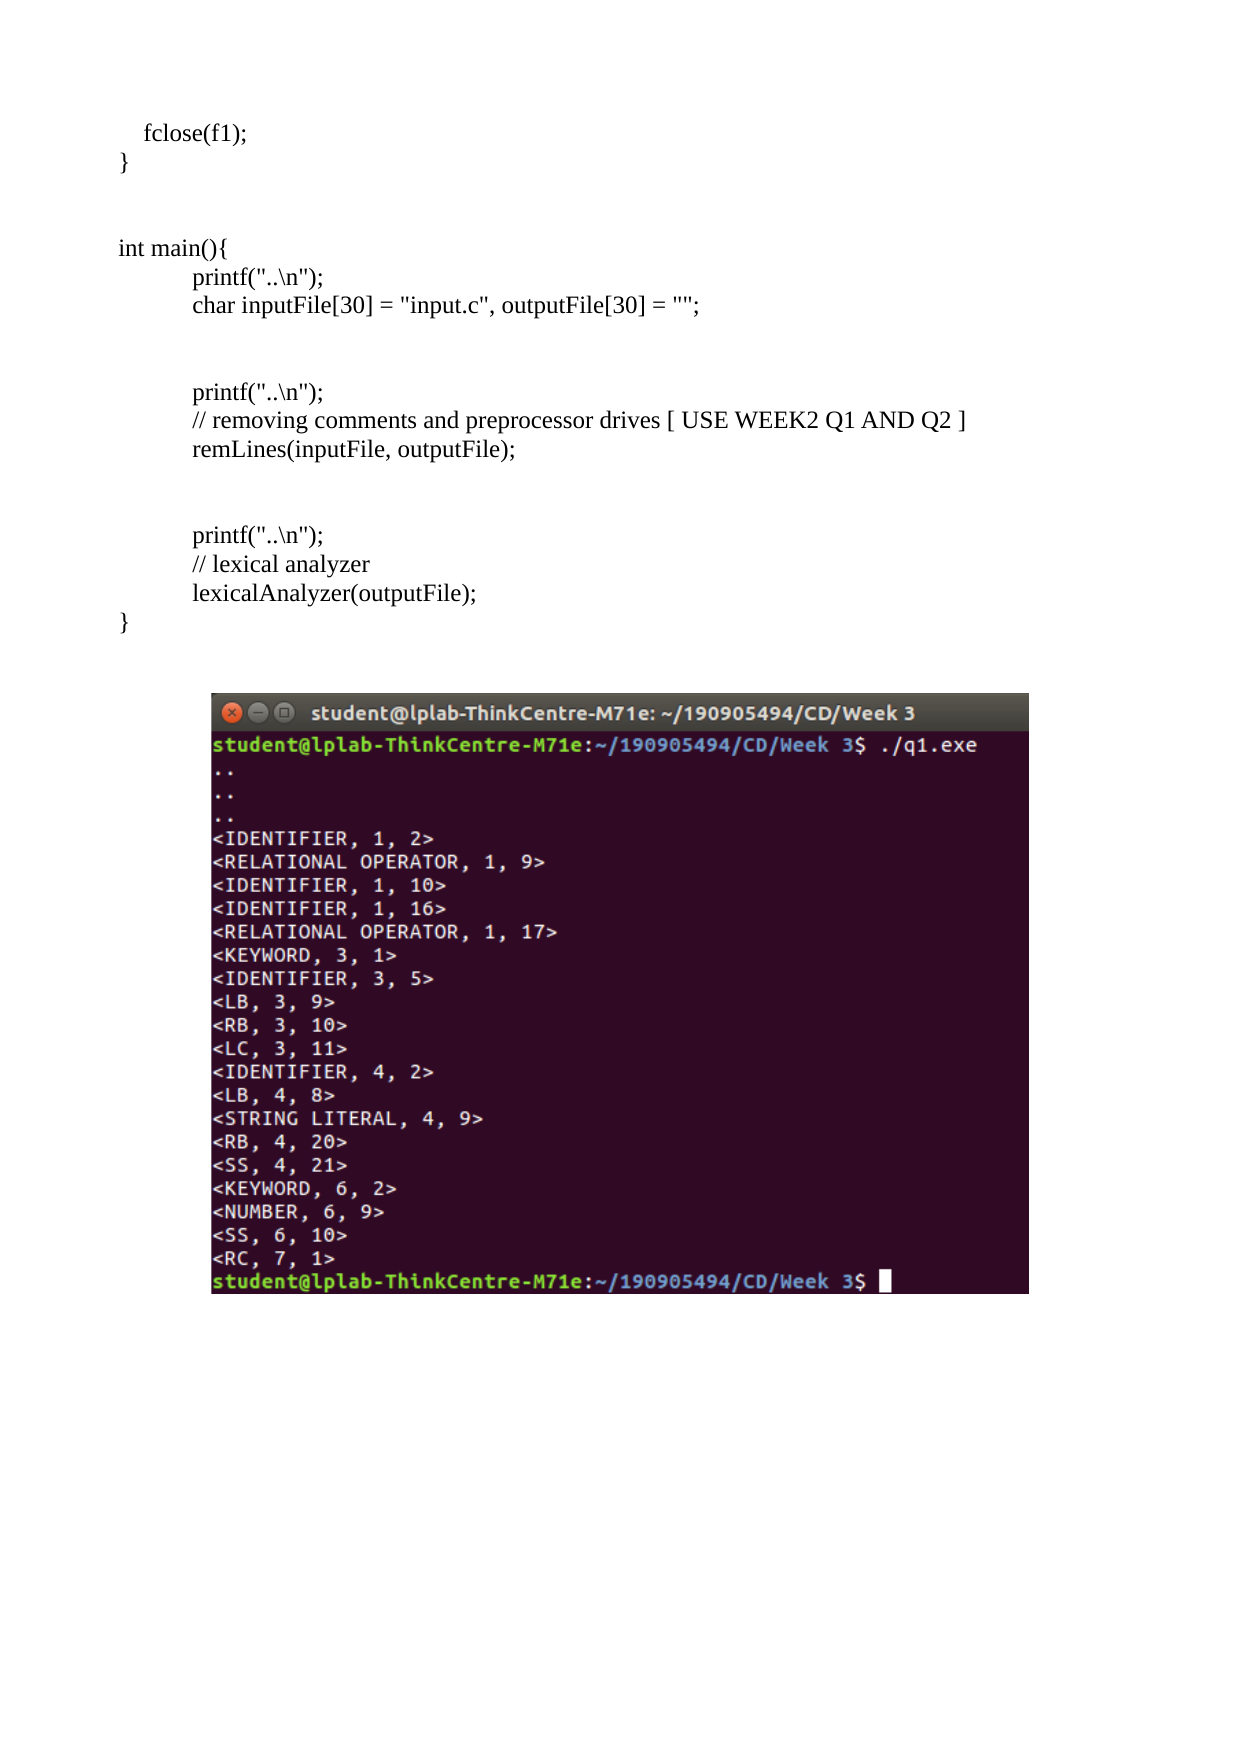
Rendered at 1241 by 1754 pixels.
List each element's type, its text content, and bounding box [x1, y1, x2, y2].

text int main(){ [118, 233, 1122, 262]
text remLines(inputFile, outputFile); [118, 434, 1122, 463]
text lexicalAnalyzer(outputFile); [118, 578, 1122, 607]
text fclose(f1); [118, 118, 1122, 147]
text } [118, 147, 1122, 176]
text // removing comments and preprocessor drives [ USE WEEK2 Q1 AND Q2 ] [118, 406, 1122, 434]
text char inputFile[30] = "input.c", outputFile[30] = ""; [118, 291, 1122, 319]
text printf("..\n"); [118, 262, 1122, 291]
text printf("..\n"); [118, 521, 1122, 549]
text // lexical analyzer [118, 549, 1122, 578]
picture [211, 693, 1029, 1294]
text } [118, 607, 1122, 636]
text printf("..\n"); [118, 377, 1122, 406]
